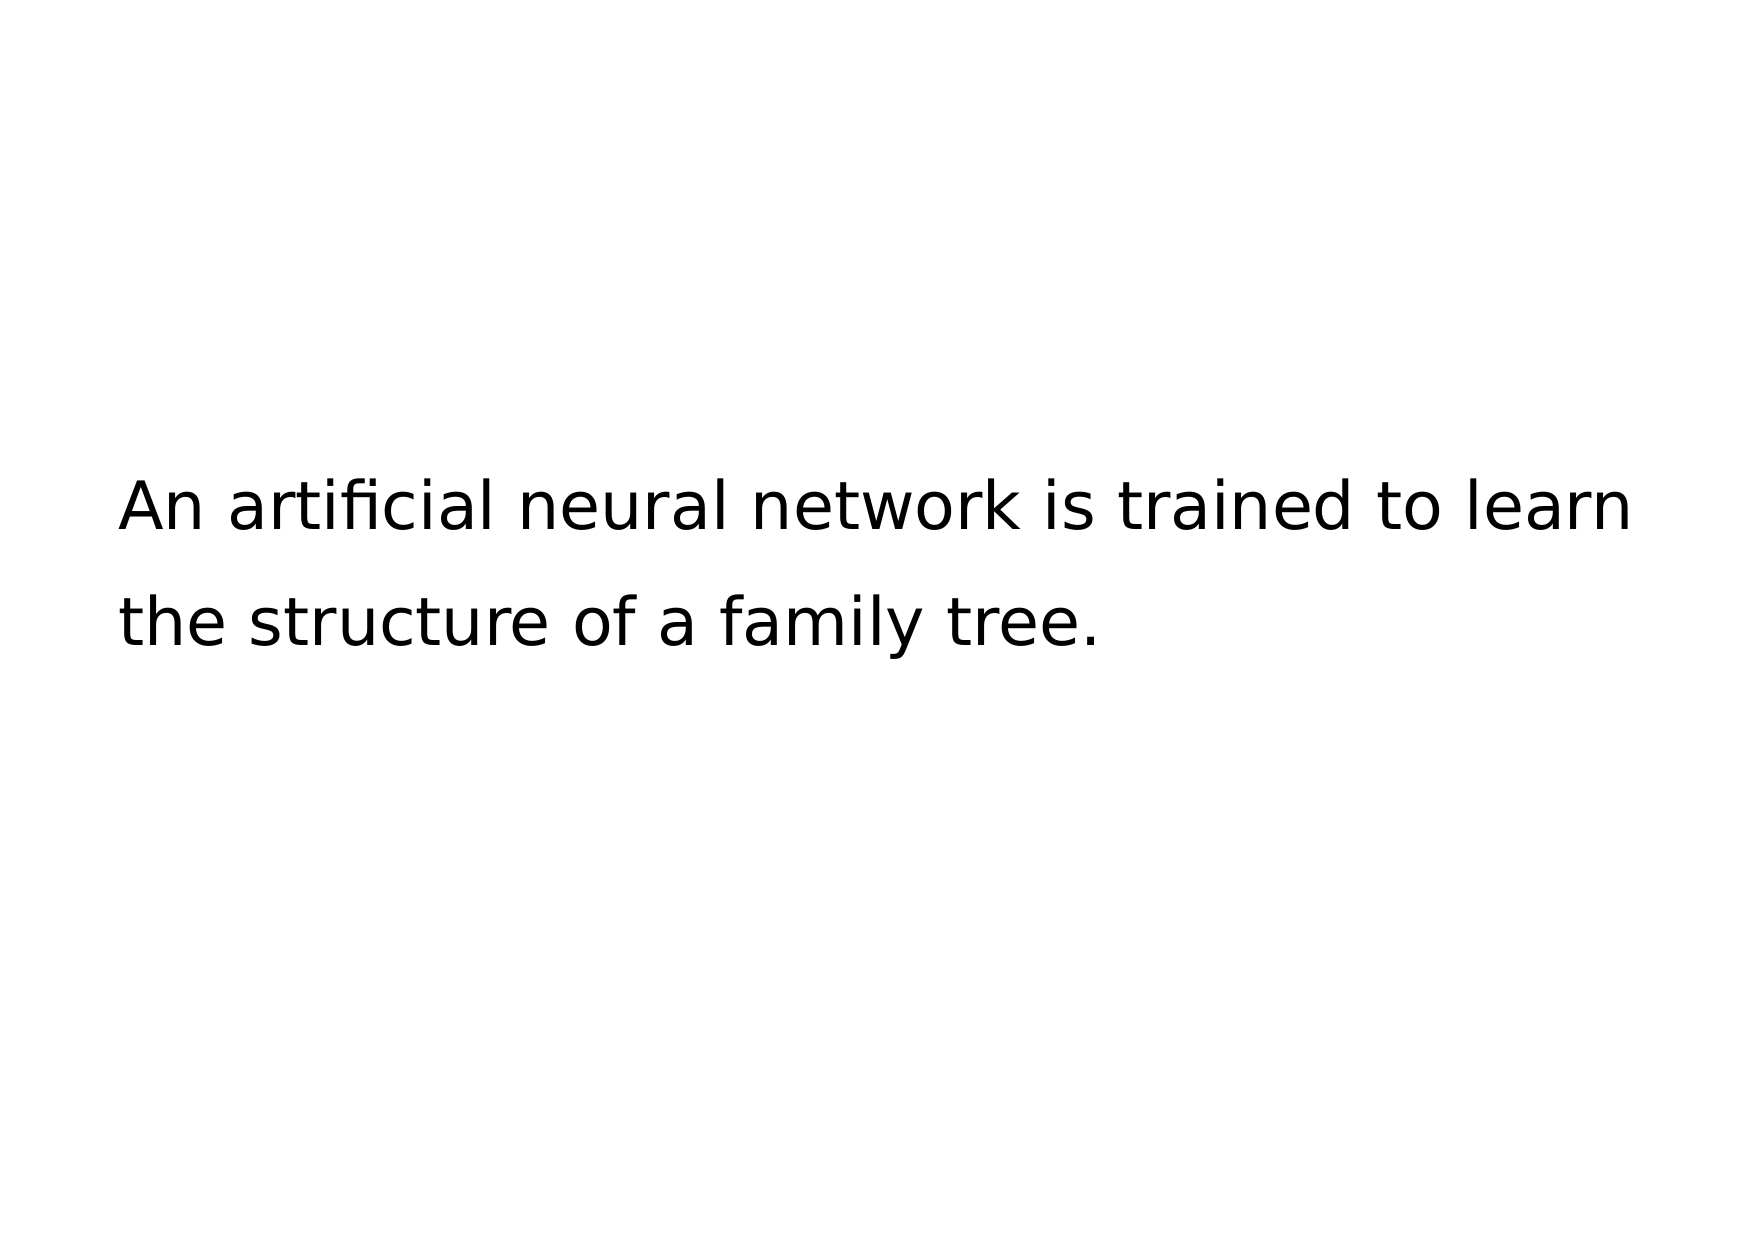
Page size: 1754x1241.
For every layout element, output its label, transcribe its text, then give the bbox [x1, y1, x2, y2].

text An artificial neural network is trained to learn the structure of a family tree. [118, 467, 1636, 661]
